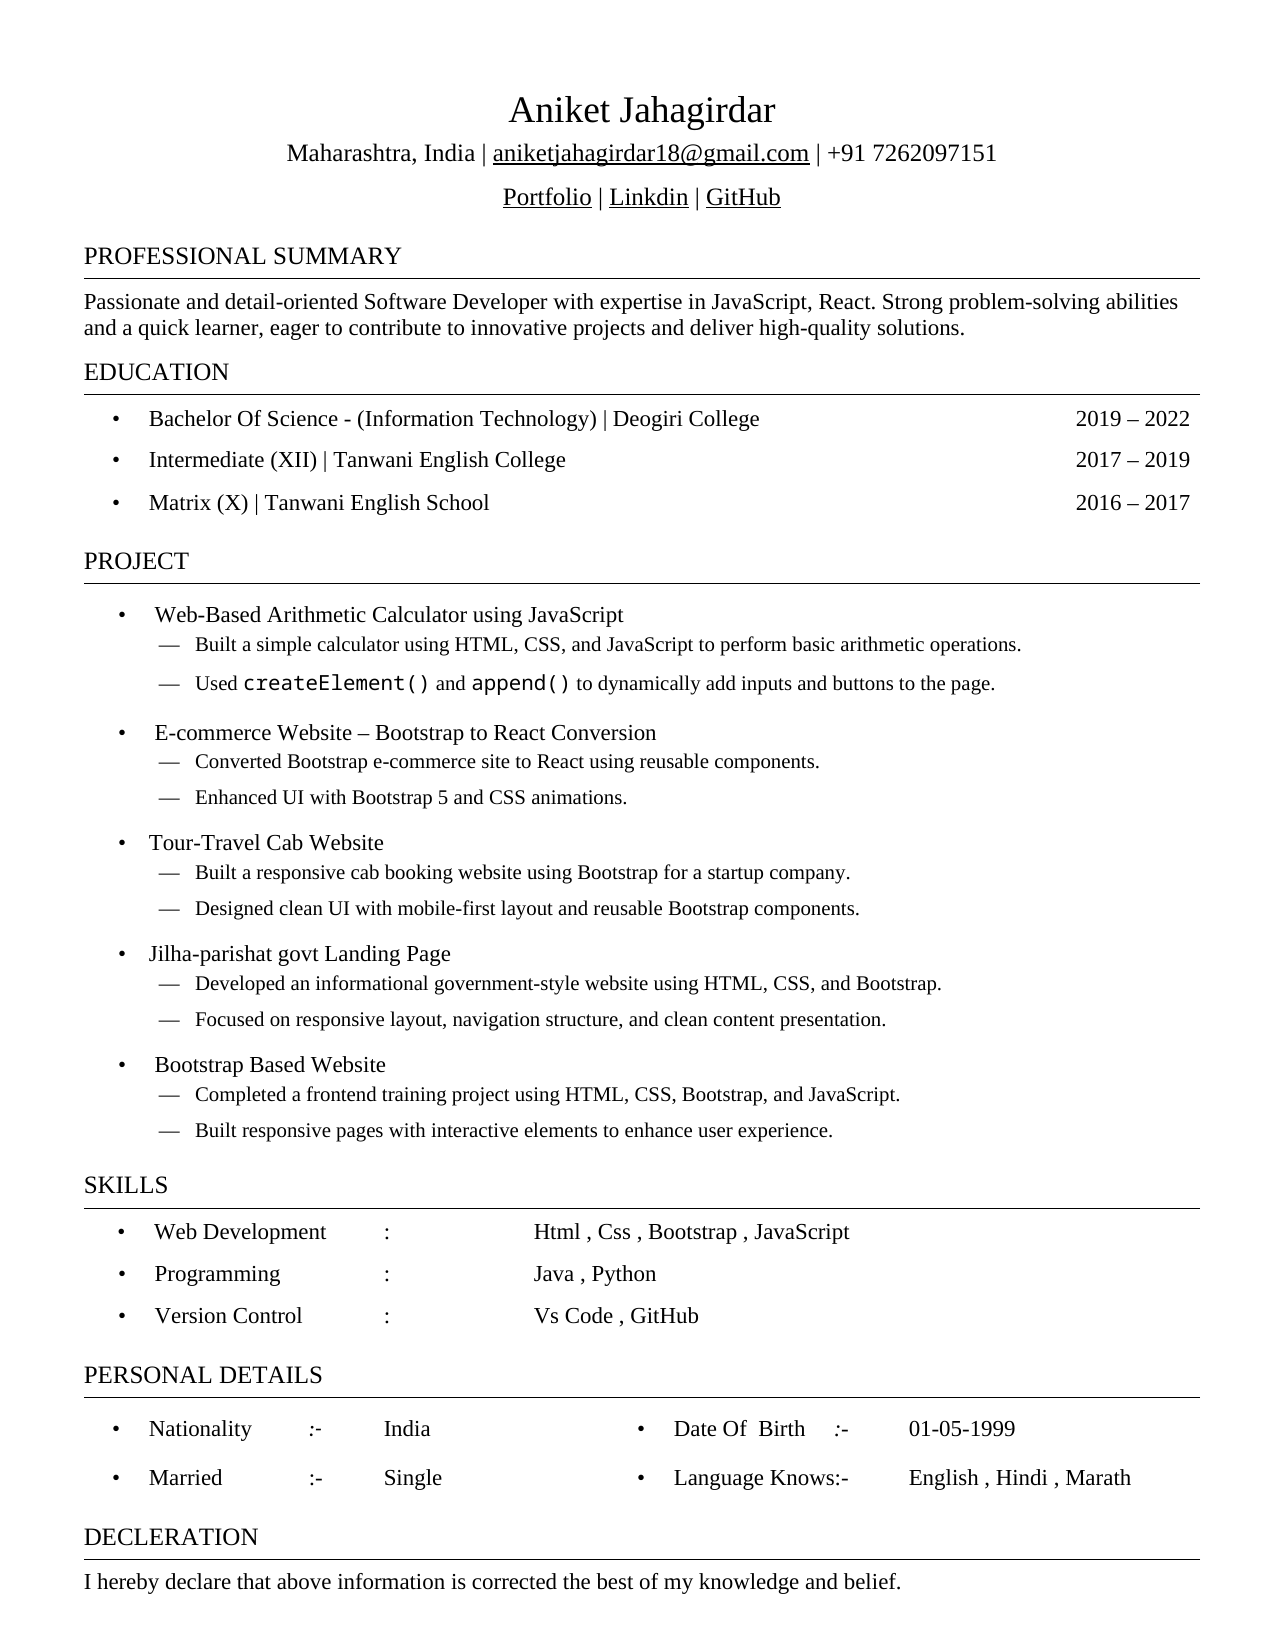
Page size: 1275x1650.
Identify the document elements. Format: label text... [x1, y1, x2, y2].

text — Built a responsive cab booking website using Bootstrap for a startup company. [83, 860, 1200, 884]
text • Married :- Single • Language Knows:- English , Hindi , Marath [83, 1463, 1200, 1491]
text — Used createElement() and append() to dynamically add inputs and buttons to the page. [158, 668, 1200, 696]
subtitle PERSONAL DETAILS [83, 1360, 1200, 1398]
text • Matrix (X) | Tanwani English School 2016 – 2017 [83, 488, 1200, 516]
text — Developed an informational government-style website using HTML, CSS, and Bootstrap. [83, 971, 1200, 995]
text I hereby declare that above information is corrected the best of my knowledge and belief. [83, 1568, 1200, 1594]
subtitle • Bootstrap Based Website [83, 1051, 1200, 1078]
subtitle • E-commerce Website – Bootstrap to React Conversion [83, 718, 1200, 745]
subtitle • Tour-Travel Cab Website [83, 829, 1200, 856]
subtitle PROFESSIONAL SUMMARY [83, 241, 1200, 279]
text • Programming : Java , Python [83, 1259, 1200, 1287]
text — Completed a frontend training project using HTML, CSS, Bootstrap, and JavaScript. [83, 1082, 1200, 1106]
subtitle Portfolio | Linkdin | GitHub [83, 182, 1200, 210]
text — Built responsive pages with interactive elements to enhance user experience. [83, 1118, 1200, 1142]
text — Converted Bootstrap e-commerce site to React using reusable components. [83, 749, 1200, 773]
text • Bachelor Of Science - (Information Technology) | Deogiri College 2019 – 2022 [83, 404, 1200, 432]
text — Focused on responsive layout, navigation structure, and clean content presentation. [83, 1007, 1200, 1031]
text — Designed clean UI with mobile-first layout and reusable Bootstrap components. [83, 896, 1200, 920]
text • Intermediate (XII) | Tanwani English College 2017 – 2019 [83, 446, 1200, 474]
text — Enhanced UI with Bootstrap 5 and CSS animations. [83, 785, 1200, 809]
subtitle DECLERATION [83, 1522, 1200, 1560]
subtitle • Web-Based Arithmetic Calculator using JavaScript [83, 601, 1200, 627]
text • Web Development : Html , Css , Bootstrap , JavaScript [83, 1217, 1200, 1245]
text • Version Control : Vs Code , GitHub [83, 1301, 1200, 1329]
text • Nationality :- India • Date Of Birth :- 01-05-1999 [83, 1414, 1200, 1442]
subtitle Aniket Jahagirdar [83, 87, 1200, 130]
subtitle EDUCATION [83, 357, 1200, 395]
subtitle • Jilha-parishat govt Landing Page [83, 940, 1200, 967]
subtitle SKILLS [83, 1171, 1200, 1209]
subtitle PROJECT [83, 546, 1200, 584]
text — Built a simple calculator using HTML, CSS, and JavaScript to perform basic arithmetic operations. [83, 632, 1200, 656]
text Passionate and detail-oriented Software Developer with expertise in JavaScript, React. Strong problem-solving abilities and a quick learner, eager to contribute to innovative projects and deliver high-quality solutions. [83, 288, 1200, 341]
subtitle Maharashtra, India | aniketjahagirdar18@gmail.com | +91 7262097151 [83, 138, 1200, 167]
